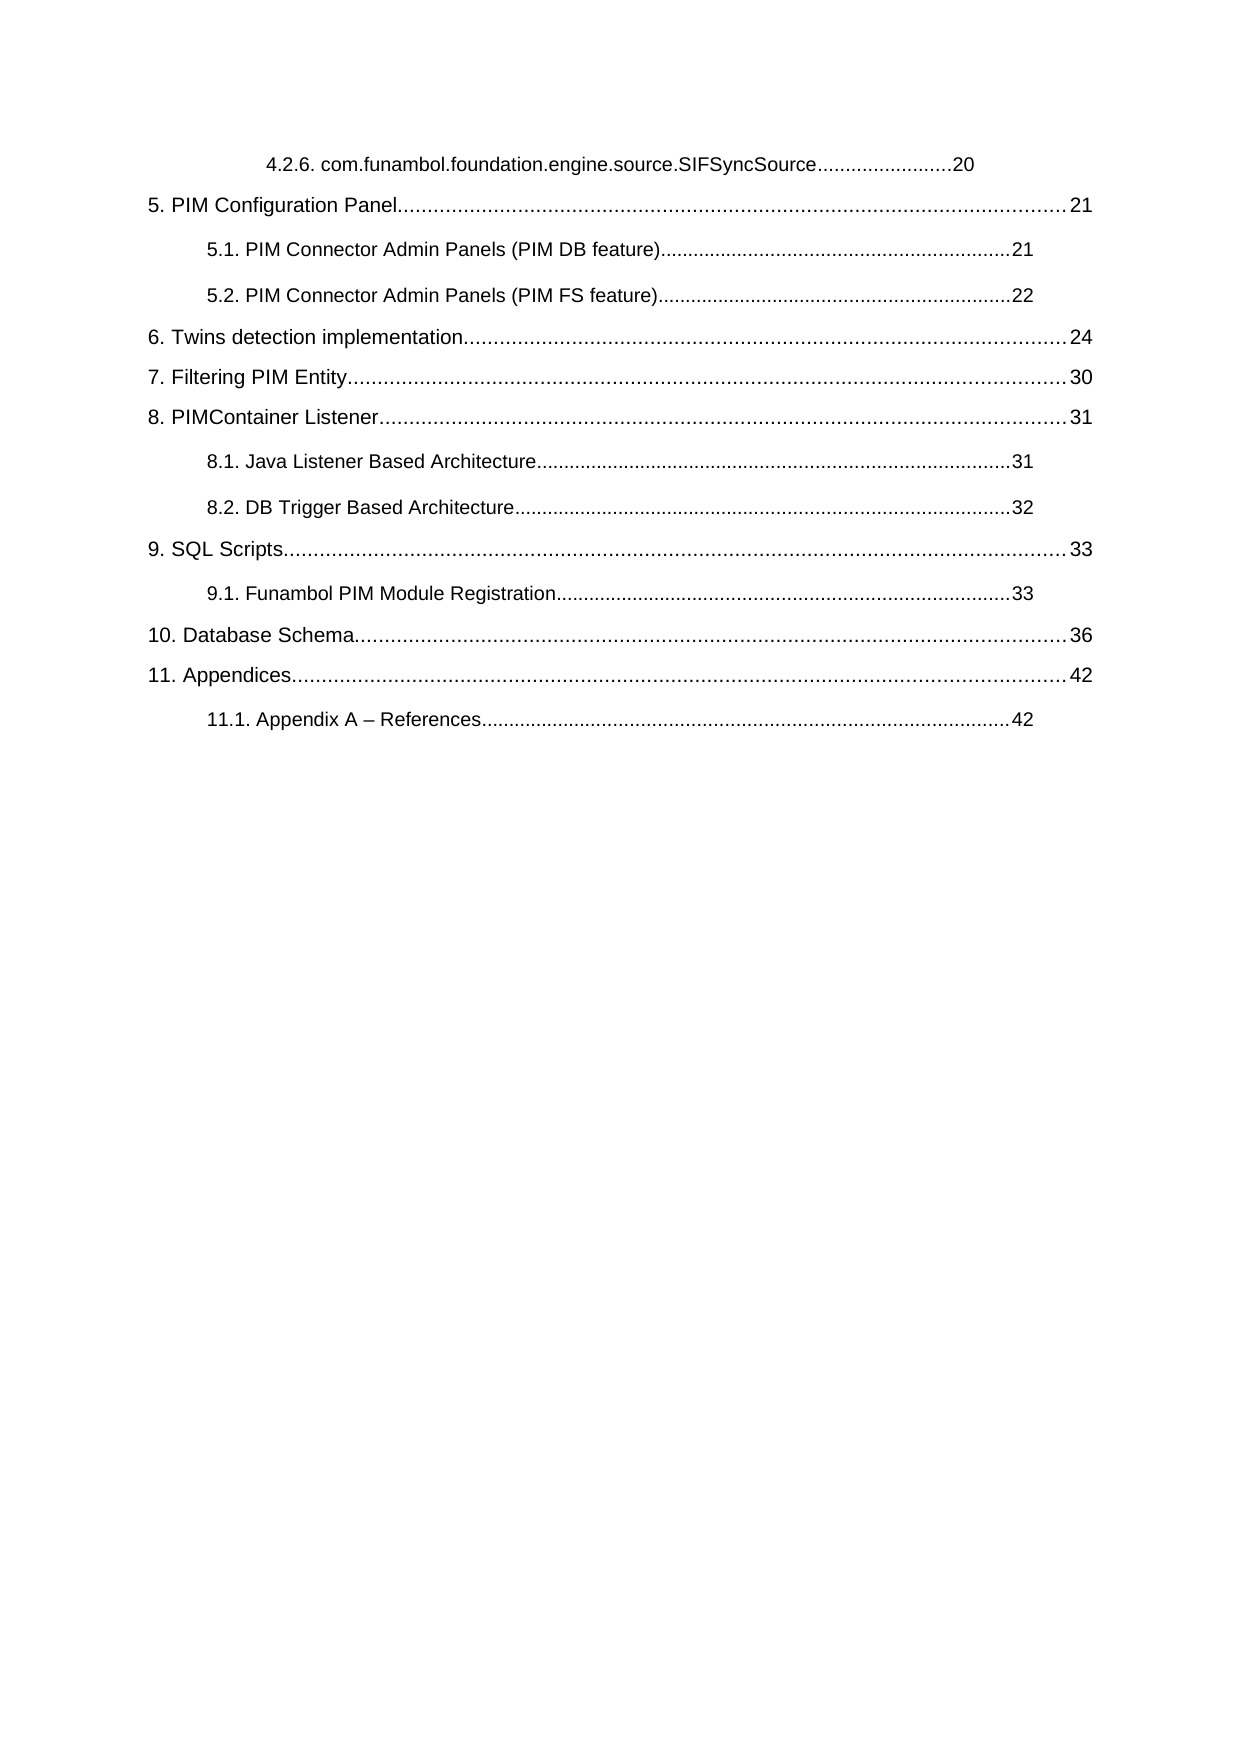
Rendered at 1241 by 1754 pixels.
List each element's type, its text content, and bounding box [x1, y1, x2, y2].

text 10. Database Schema 36 [148, 623, 1093, 647]
text 8.1. Java Listener Based Architecture 31 [148, 446, 1093, 475]
text 5. PIM Configuration Panel 21 [148, 193, 1093, 217]
text 4.2.6. com.funambol.foundation.engine.source.SIFSyncSource 20 [148, 148, 1093, 177]
text 11. Appendices 42 [148, 663, 1093, 687]
text 5.1. PIM Connector Admin Panels (PIM DB feature) 21 [148, 233, 1093, 263]
text 9.1. Funambol PIM Module Registration 33 [148, 577, 1093, 606]
text 9. SQL Scripts 33 [148, 537, 1093, 561]
text 6. Twins detection implementation 24 [148, 325, 1093, 349]
text 7. Filtering PIM Entity 30 [148, 365, 1093, 389]
text 8.2. DB Trigger Based Architecture 32 [148, 491, 1093, 521]
text 11.1. Appendix A – References 42 [148, 703, 1093, 732]
text 5.2. PIM Connector Admin Panels (PIM FS feature) 22 [148, 279, 1093, 308]
text 8. PIMContainer Listener 31 [148, 405, 1093, 429]
